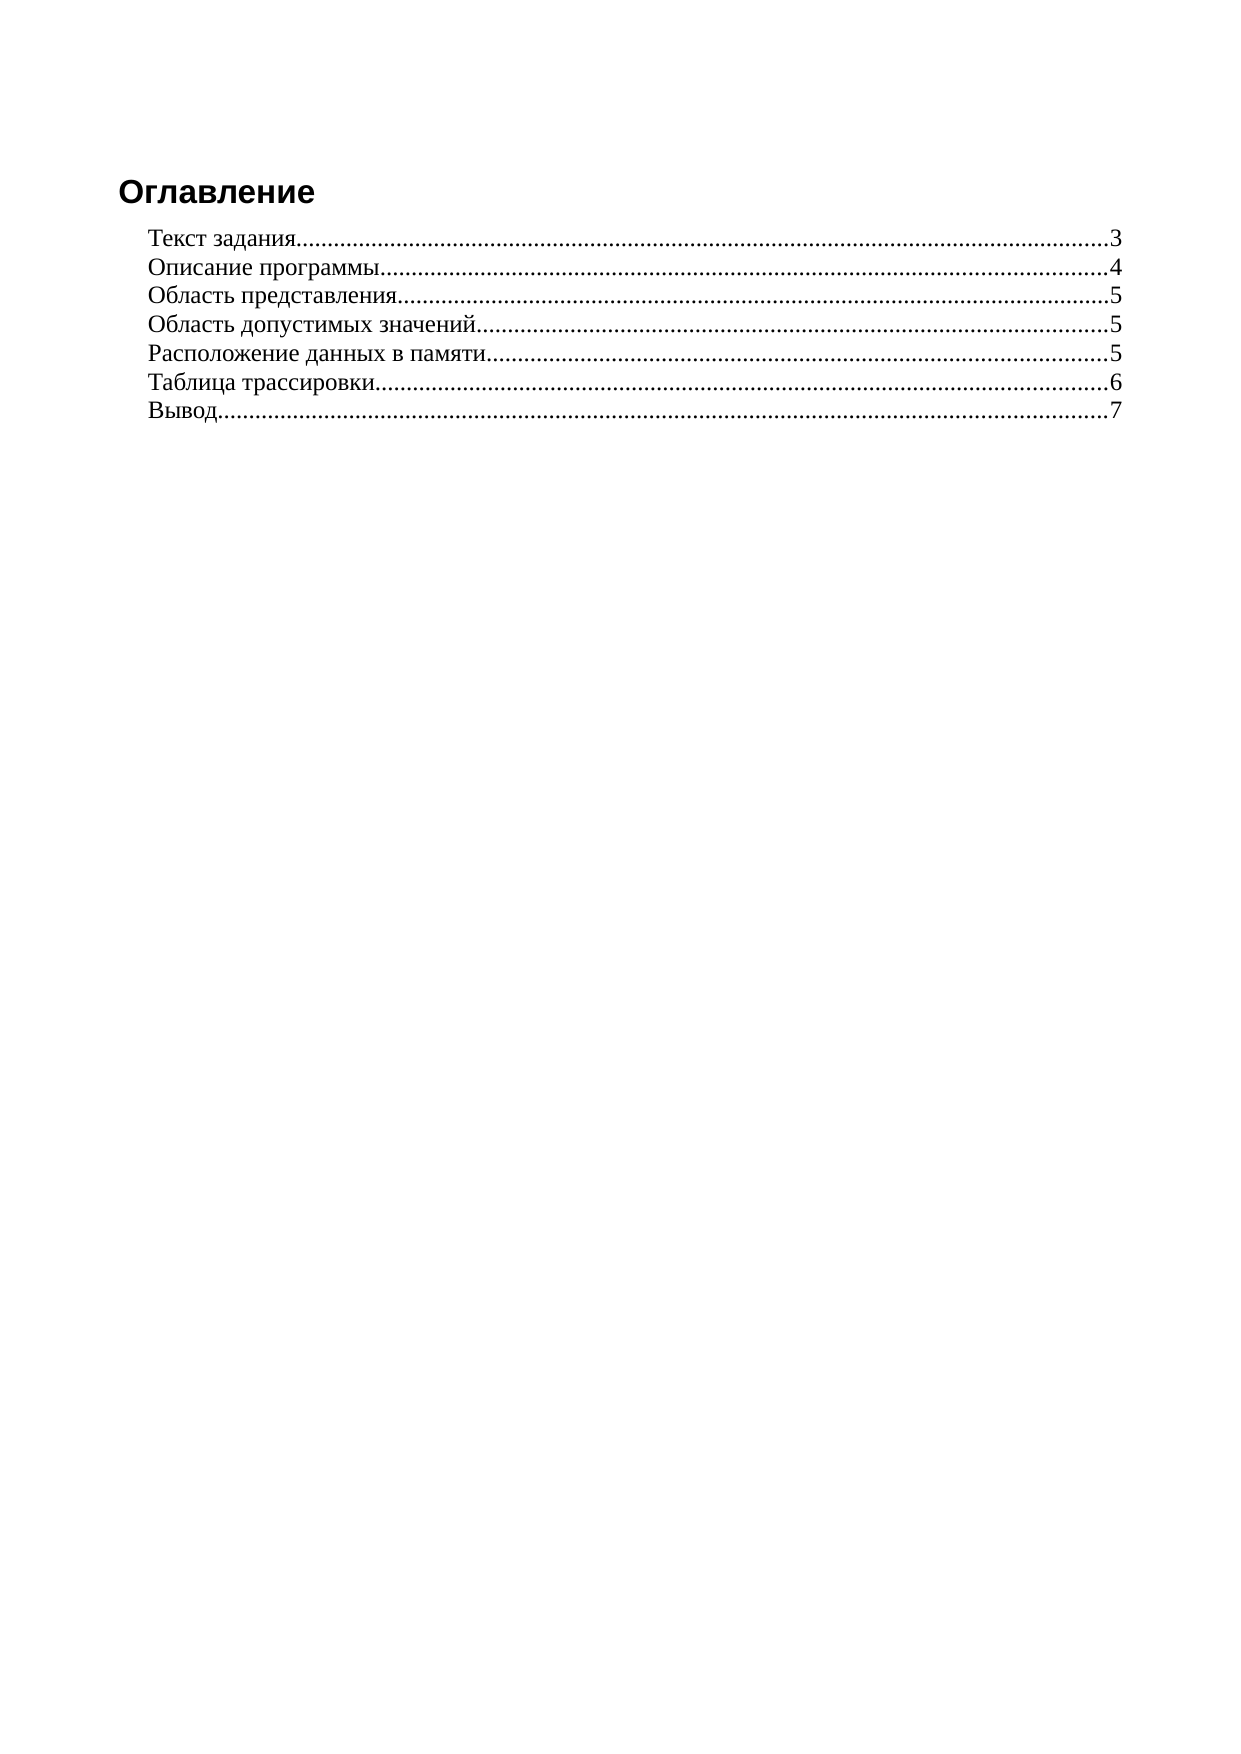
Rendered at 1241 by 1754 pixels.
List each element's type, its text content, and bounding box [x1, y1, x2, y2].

text Область представления 5 [148, 280, 1122, 309]
text Область допустимых значений 5 [148, 309, 1122, 338]
text Описание программы 4 [148, 252, 1122, 280]
text Текст задания 3 [148, 223, 1122, 252]
subtitle Оглавление [118, 172, 1122, 210]
text Вывод 7 [148, 395, 1122, 424]
text Таблица трассировки 6 [148, 367, 1122, 395]
text Расположение данных в памяти 5 [148, 338, 1122, 367]
